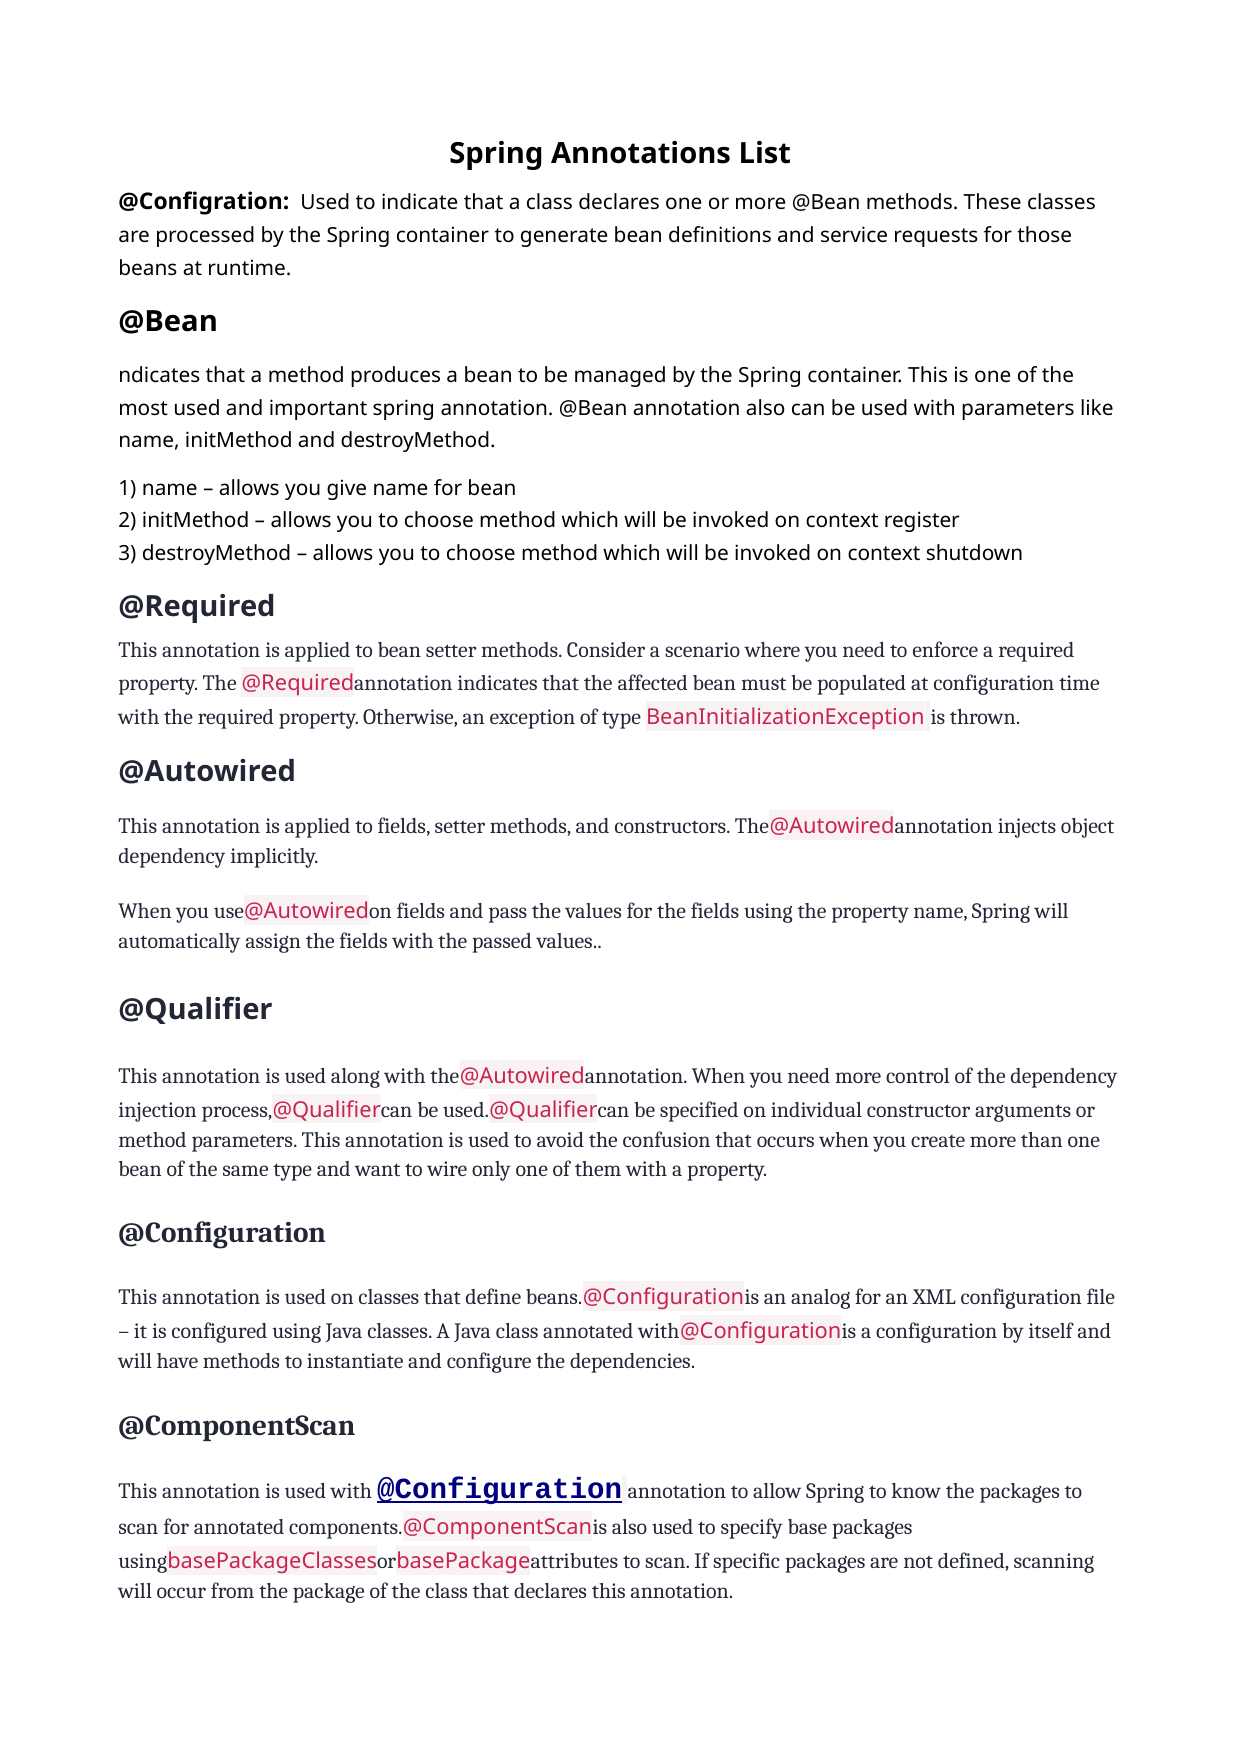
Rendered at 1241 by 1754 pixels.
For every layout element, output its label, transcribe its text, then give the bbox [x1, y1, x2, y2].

list initMethod – allows you to choose method which will be invoked on context register [118, 505, 1122, 534]
list destroyMethod – allows you to choose method which will be invoked on context shutdown [118, 538, 1122, 566]
text @Bean [118, 300, 1122, 340]
subtitle @Qualifier [118, 989, 1122, 1028]
text This annotation is applied to fields, setter methods, and constructors. The@Autowiredannotation injects object dependency implicitly. [118, 810, 1122, 869]
list name – allows you give name for bean [118, 473, 1122, 501]
text @Configration: Used to indicate that a class declares one or more @Bean methods. These classes are processed by the Spring container to generate bean definitions and service requests for those beans at runtime. [118, 185, 1122, 281]
text This annotation is used on classes that define beans.@Configurationis an analog for an XML configuration file – it is configured using Java classes. A Java class annotated with@Configurationis a configuration by itself and will have methods to instantiate and configure the dependencies. [118, 1281, 1122, 1374]
subtitle @Configuration [118, 1216, 1122, 1250]
text When you use@Autowiredon fields and pass the values for the fields using the property name, Spring will automatically assign the fields with the passed values.. [118, 895, 1122, 954]
text This annotation is used along with the@Autowiredannotation. When you need more control of the dependency injection process,@Qualifiercan be used.@Qualifiercan be specified on individual constructor arguments or method parameters. This annotation is used to avoid the confusion that occurs when you create more than one bean of the same type and want to wire only one of them with a property. [118, 1059, 1122, 1181]
text This annotation is used with @Configuration annotation to allow Spring to know the packages to scan for annotated components.@ComponentScanis also used to specify base packages usingbasePackageClassesorbasePackageattributes to scan. If specific packages are not defined, scanning will occur from the package of the class that declares this annotation. [118, 1474, 1122, 1604]
subtitle Spring Annotations List [118, 133, 1122, 172]
text @Autowired [118, 750, 1122, 789]
text ndicates that a method produces a bean to be managed by the Spring container. This is one of the most used and important spring annotation. @Bean annotation also can be used with parameters like name, initMethod and destroyMethod. [118, 360, 1122, 454]
subtitle @ComponentScan [118, 1409, 1122, 1443]
text This annotation is applied to bean setter methods. Consider a scenario where you need to enforce a required property. The @Requiredannotation indicates that the affected bean must be populated at configuration time with the required property. Otherwise, an exception of type BeanInitializationException is thrown. [118, 637, 1122, 731]
subtitle @Required [118, 585, 1122, 625]
